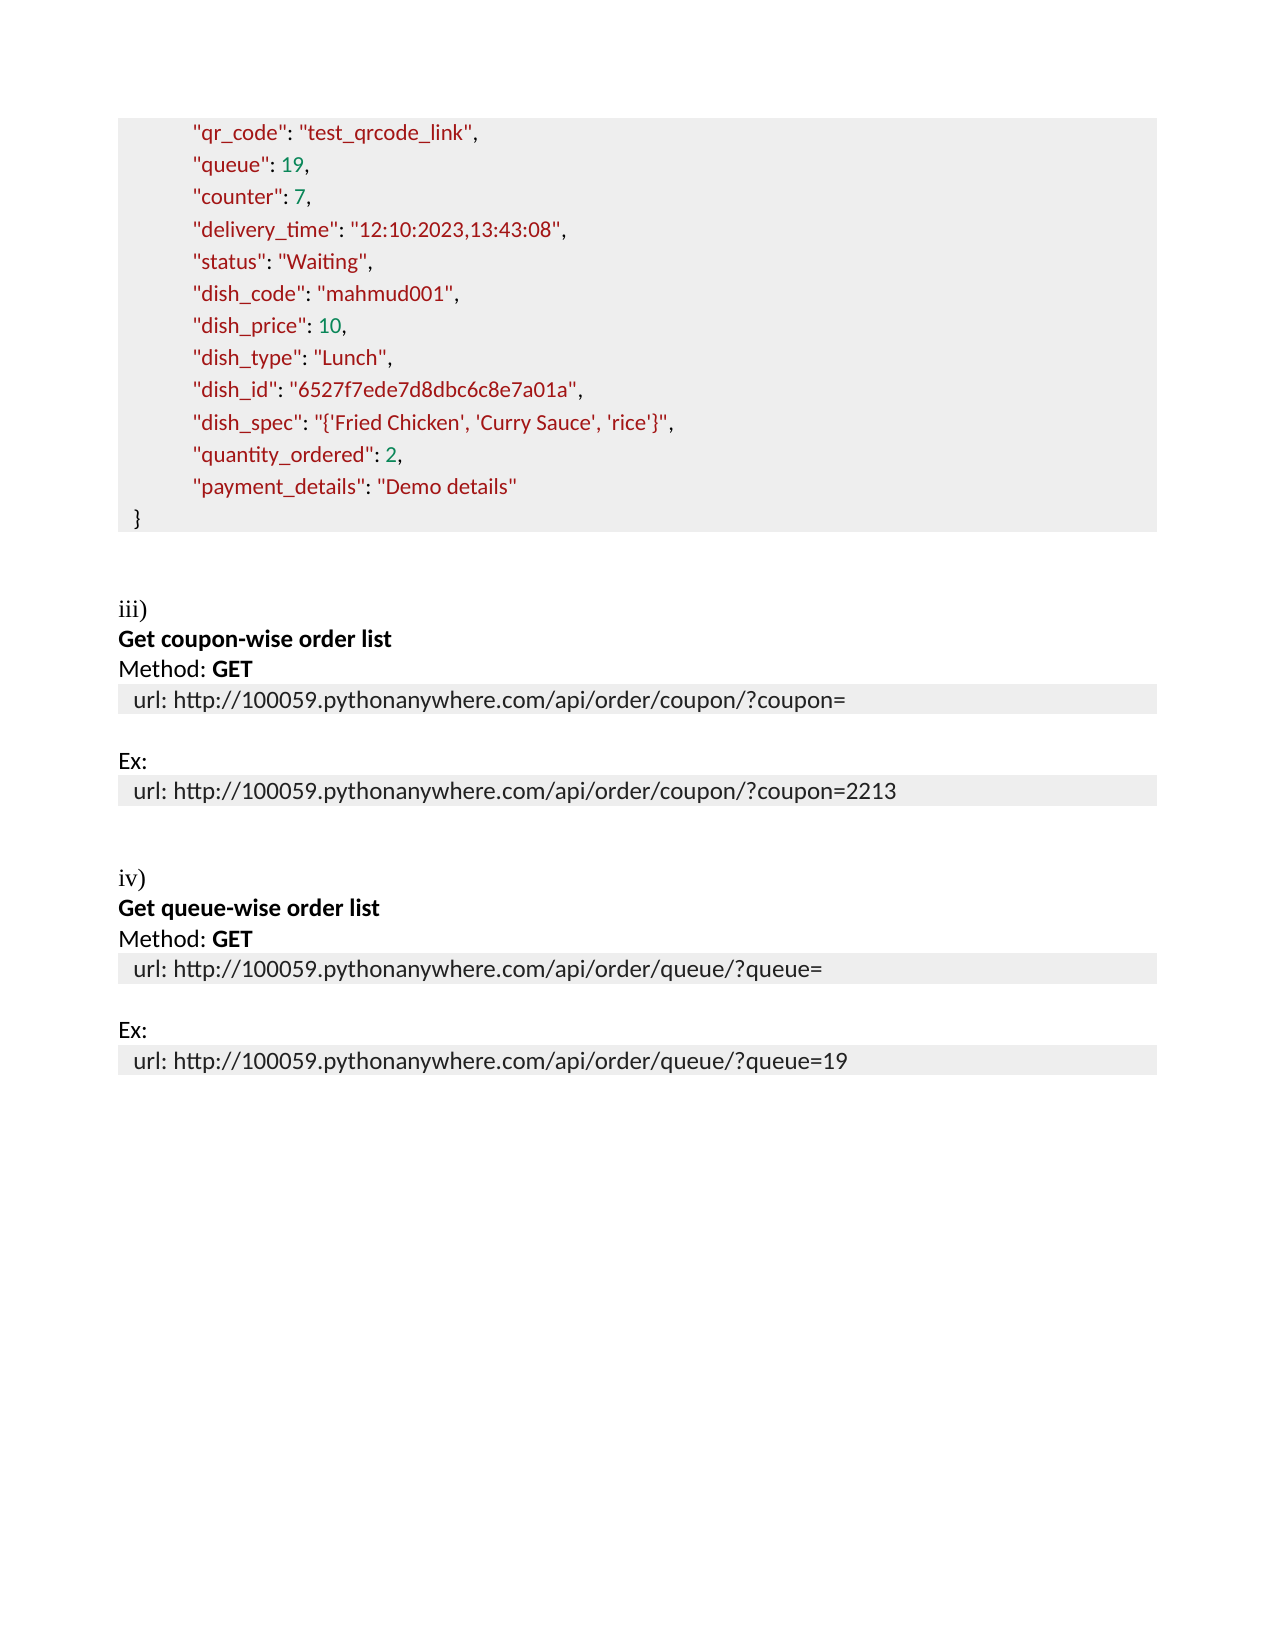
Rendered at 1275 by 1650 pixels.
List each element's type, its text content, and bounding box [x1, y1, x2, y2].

text "dish_id": "6527f7ede7d8dbc6c8e7a01a", [118, 376, 1157, 404]
text Ex: [118, 1014, 1157, 1045]
text "dish_price": 10, [118, 311, 1157, 339]
text Method: GET [118, 923, 1157, 953]
text Ex: [118, 745, 1157, 775]
text url: http://100059.pythonanywhere.com/api/order/coupon/?coupon=2213 [118, 775, 1157, 806]
text "payment_details": "Demo details" [118, 472, 1157, 500]
text "dish_spec": "{'Fried Chicken', 'Curry Sauce', 'rice'}", [118, 408, 1157, 436]
text "dish_type": "Lunch", [118, 343, 1157, 371]
text url: http://100059.pythonanywhere.com/api/order/queue/?queue=19 [118, 1045, 1157, 1075]
text Get queue-wise order list [118, 892, 1157, 923]
text url: http://100059.pythonanywhere.com/api/order/coupon/?coupon= [118, 684, 1157, 714]
text "dish_code": "mahmud001", [118, 279, 1157, 307]
text "counter": 7, [118, 182, 1157, 211]
text "quantity_ordered": 2, [118, 440, 1157, 468]
text Method: GET [118, 653, 1157, 684]
text Get coupon-wise order list [118, 623, 1157, 653]
text url: http://100059.pythonanywhere.com/api/order/queue/?queue= [118, 953, 1157, 984]
text } [118, 504, 1157, 532]
text "qr_code": "test_qrcode_link", [118, 118, 1157, 146]
text "queue": 19, [118, 150, 1157, 178]
text iv) [118, 863, 1157, 892]
text iii) [118, 594, 1157, 623]
text "status": "Waiting", [118, 247, 1157, 275]
text "delivery_time": "12:10:2023,13:43:08", [118, 215, 1157, 243]
